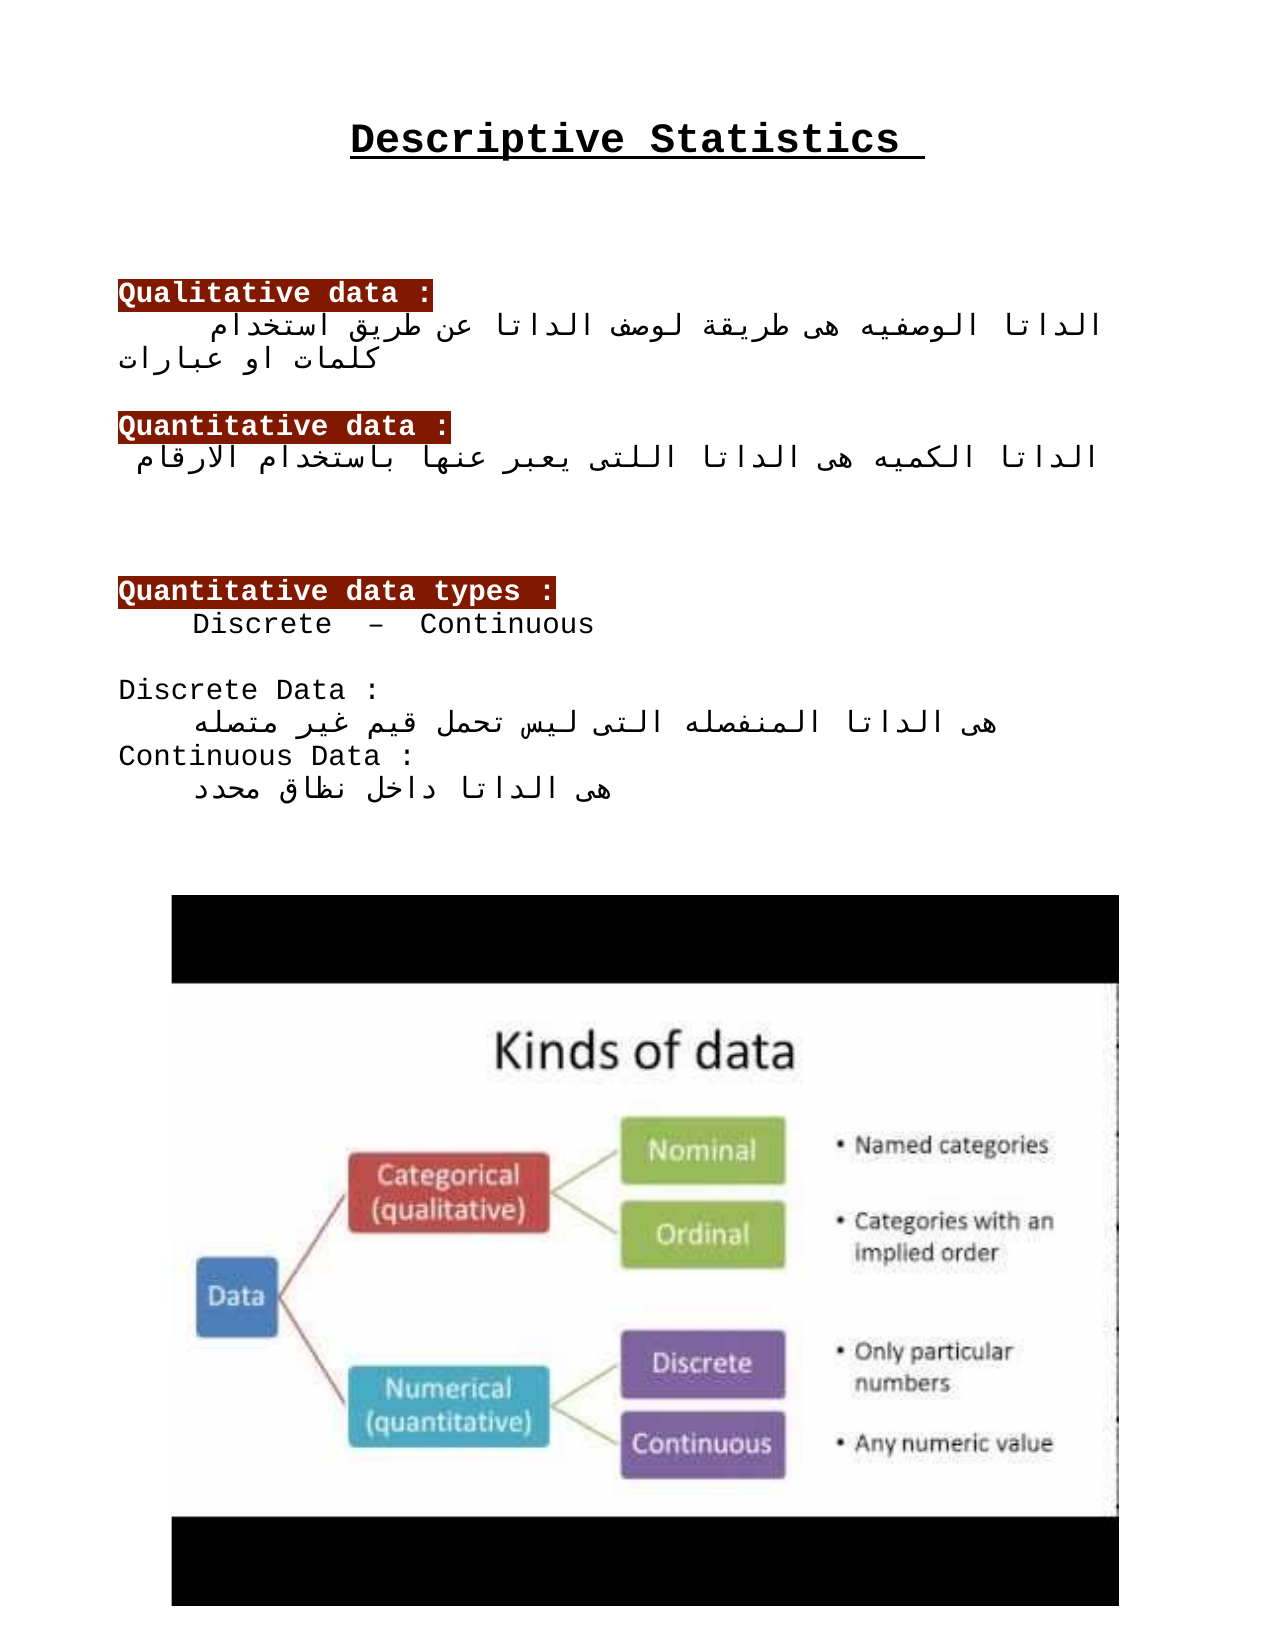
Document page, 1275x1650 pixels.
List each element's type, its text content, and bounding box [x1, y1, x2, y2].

text Qualitative data : [118, 278, 1157, 312]
text Continuous Data : [118, 741, 1157, 774]
text هى الداتا المنفصله التى ليس تحمل قيم غير متصله [118, 708, 1157, 741]
text Discrete Data : [118, 675, 1157, 708]
text Descriptive Statistics [118, 118, 1157, 165]
text Discrete – Continuous [118, 609, 1157, 642]
text هى الداتا داخل نظاق محدد [118, 774, 1157, 807]
text Quantitative data types : [118, 576, 1157, 609]
picture [171, 895, 1119, 1606]
text الداتا الوصفيه هى طريقة لوصف الداتا عن طريق استخدام كلمات او عبارات [118, 312, 1157, 378]
text الداتا الكميه هى الداتا اللتى يعبر عنها باستخدام الارقام [118, 444, 1157, 477]
text Quantitative data : [118, 411, 1157, 444]
